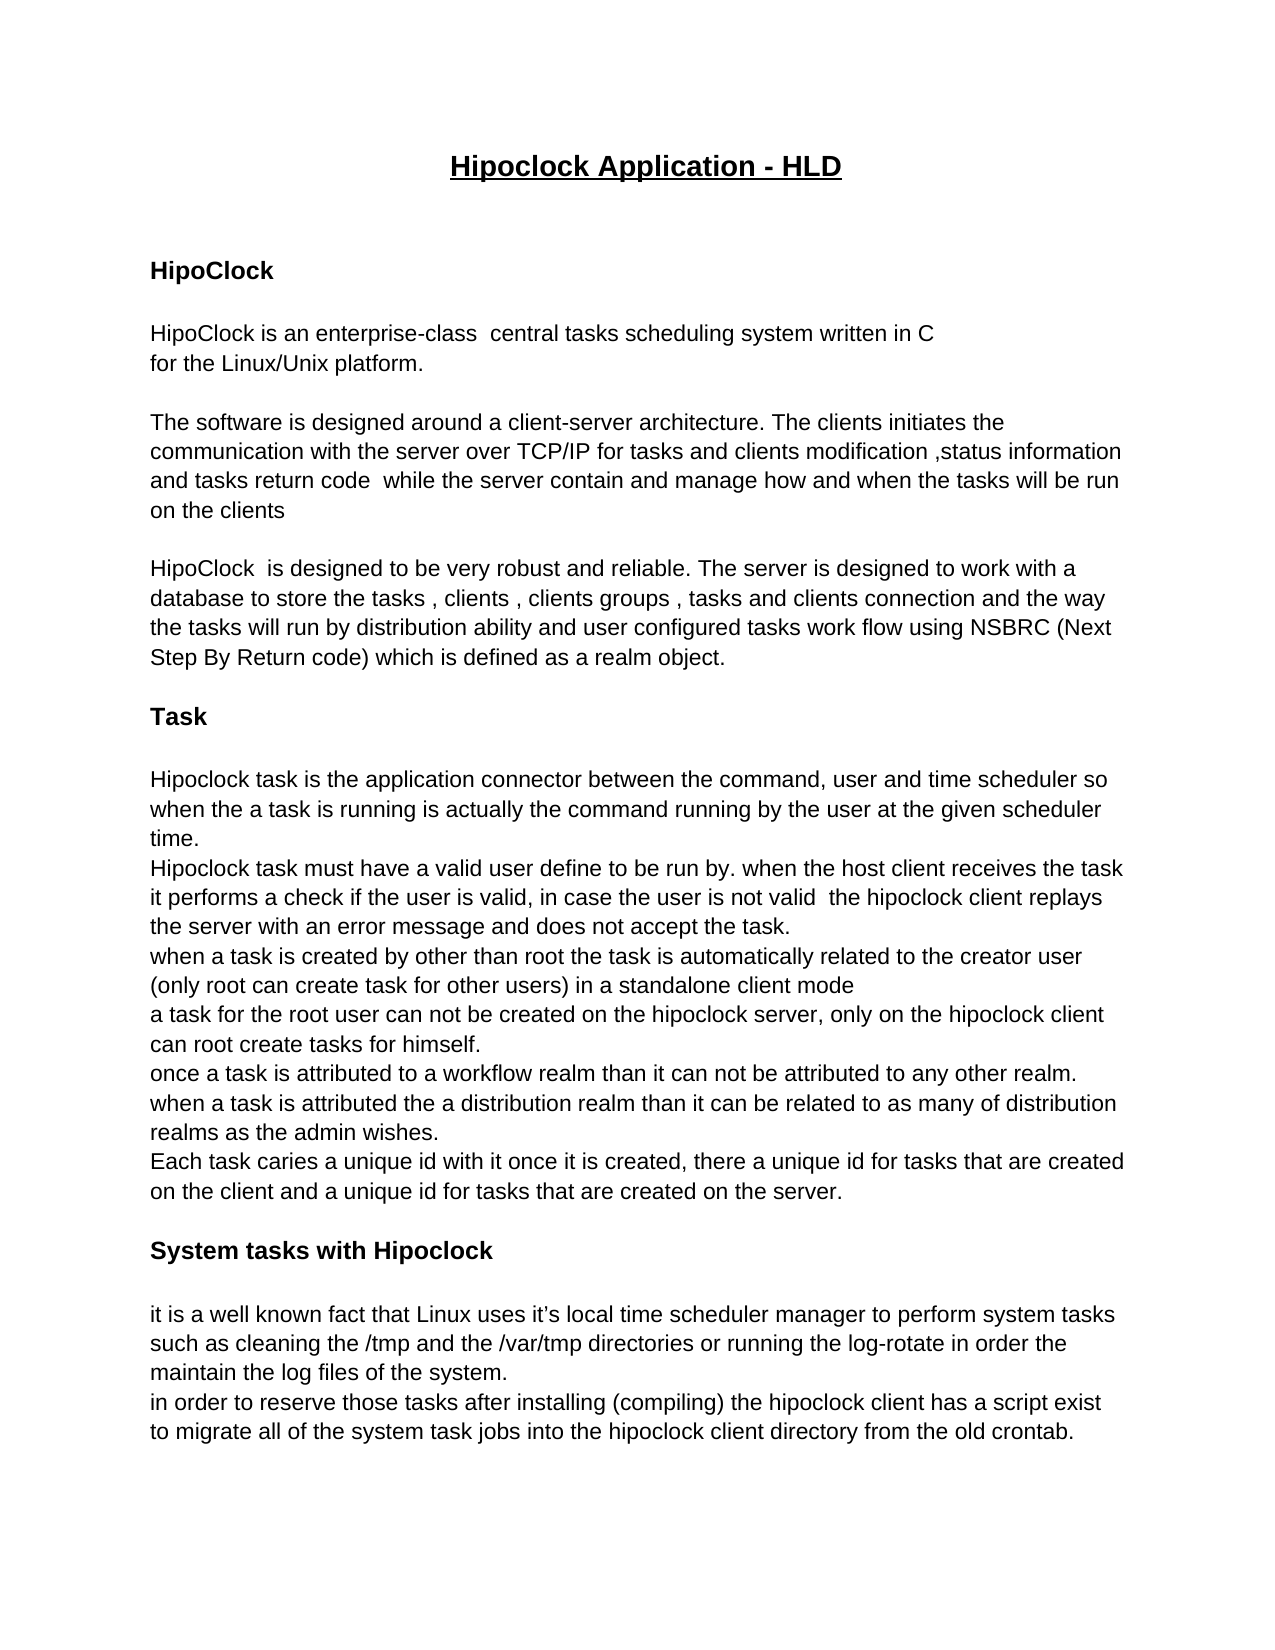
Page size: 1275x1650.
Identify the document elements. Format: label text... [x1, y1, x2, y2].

text Each task caries a unique id with it once it is created, there a unique id for tasks that are created on the client and a unique id for tasks that are created on the server. [150, 1149, 1125, 1204]
text for the Linux/Unix platform. [150, 350, 1125, 376]
text in order to reserve those tasks after installing (compiling) the hipoclock client has a script exist to migrate all of the system task jobs into the hipoclock client directory from the old crontab. [150, 1389, 1125, 1444]
text it is a well known fact that Linux uses it’s local time scheduler manager to perform system tasks such as cleaning the /tmp and the /var/tmp directories or running the log-rotate in order the maintain the log files of the system. [150, 1301, 1125, 1386]
text Hipoclock task is the application connector between the command, user and time scheduler so when the a task is running is actually the command running by the user at the given scheduler time. [150, 767, 1125, 851]
text once a task is attributed to a workflow realm than it can not be attributed to any other realm. when a task is attributed the a distribution realm than it can be related to as many of distribution realms as the admin wishes. [150, 1061, 1125, 1145]
text HipoClock [150, 257, 1125, 285]
text a task for the root user can not be created on the hipoclock server, only on the hipoclock client can root create tasks for himself. [150, 1002, 1125, 1057]
text when a task is created by other than root the task is automatically related to the creator user (only root can create task for other users) in a standalone client mode [150, 943, 1125, 998]
text Hipoclock Application - HLD [150, 150, 1125, 183]
text Task [150, 703, 1125, 731]
text HipoClock is designed to be very robust and reliable. The server is designed to work with a database to store the tasks , clients , clients groups , tasks and clients connection and the way the tasks will run by distribution ability and user configured tasks work flow using NSBRC (Next Step By Return code) which is defined as a realm object. [150, 556, 1125, 670]
text System tasks with Hipoclock [150, 1237, 1125, 1265]
text HipoClock is an enterprise-class central tasks scheduling system written in C [150, 321, 1125, 347]
text Hipoclock task must have a valid user define to be run by. when the host client receives the task it performs a check if the user is valid, in case the user is not valid the hipoclock client replays the server with an error message and does not accept the task. [150, 855, 1125, 939]
text The software is designed around a client-server architecture. The clients initiates the communication with the server over TCP/IP for tasks and clients modification ,status information and tasks return code while the server contain and manage how and when the tasks will be run on the clients [150, 409, 1125, 523]
